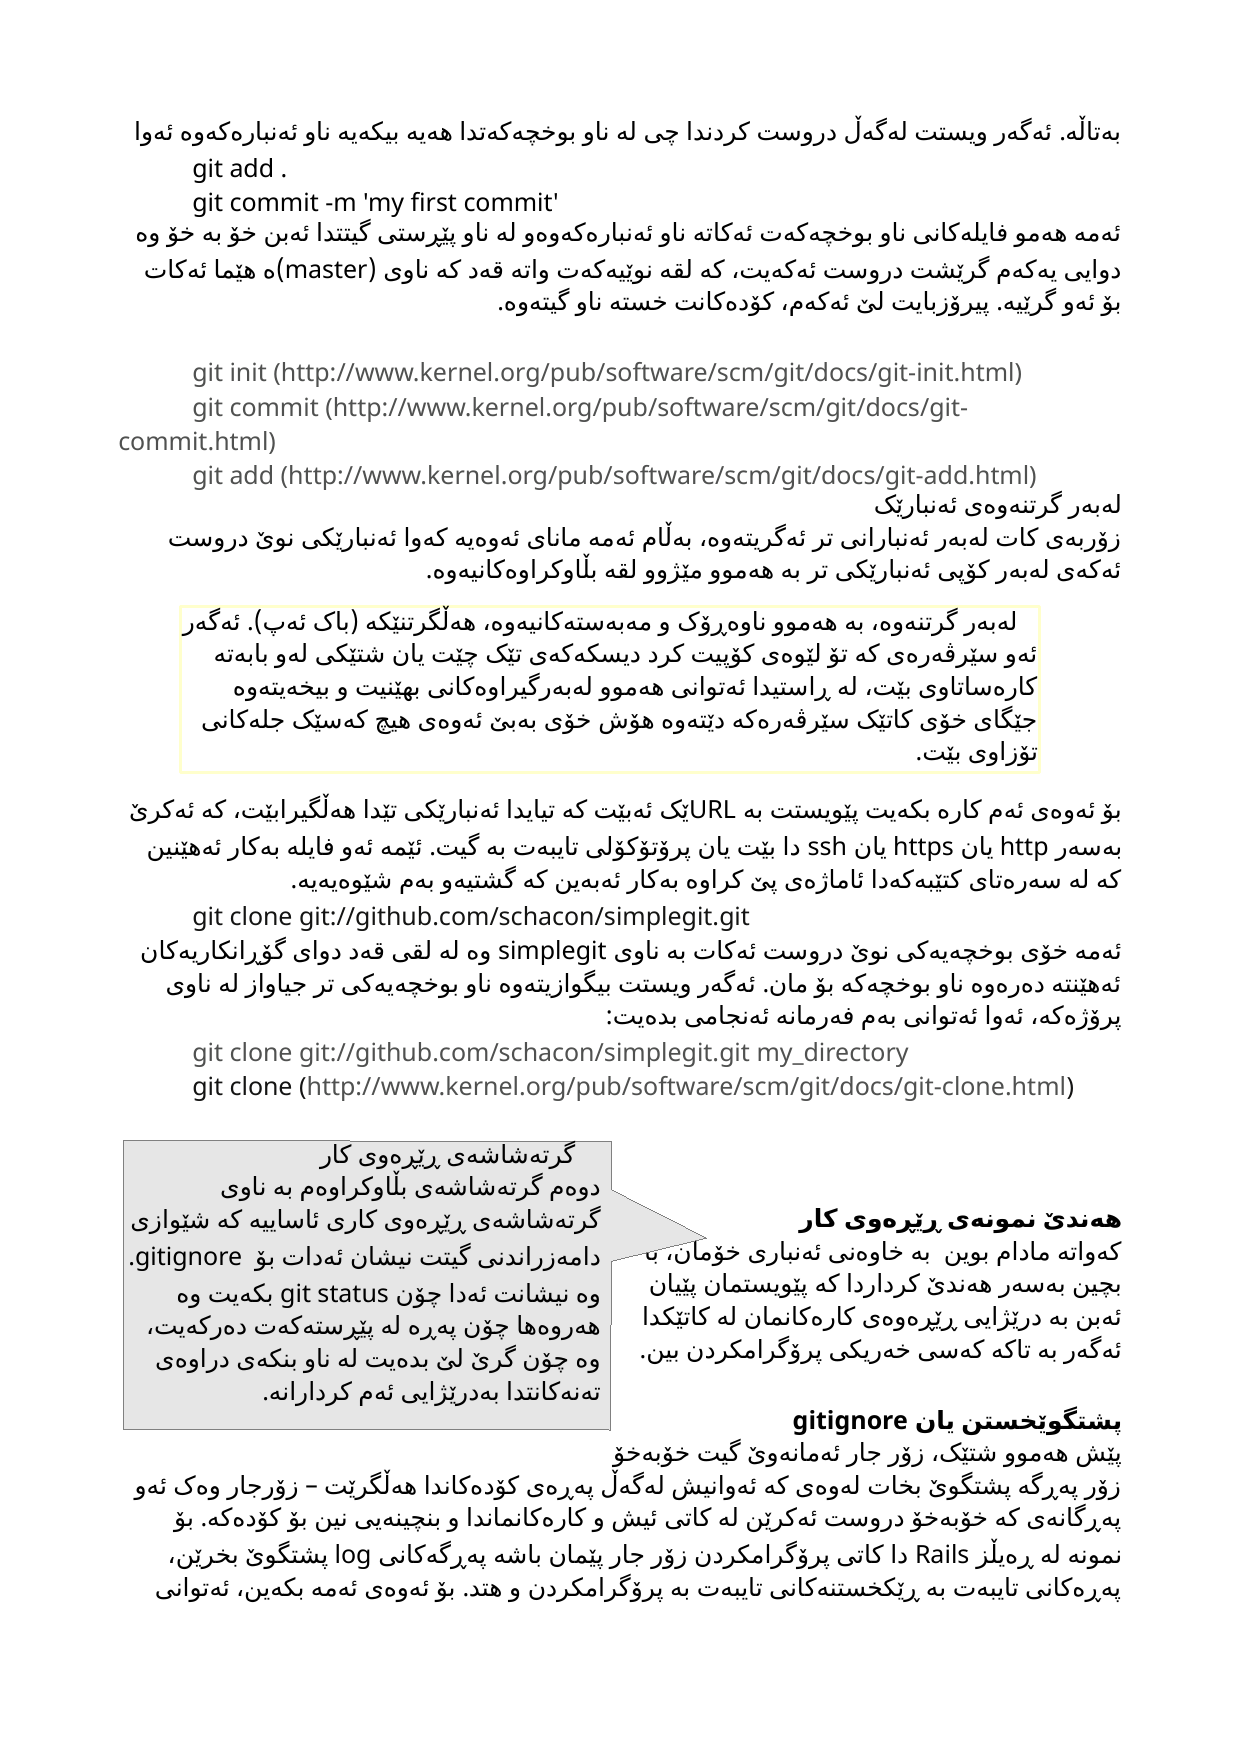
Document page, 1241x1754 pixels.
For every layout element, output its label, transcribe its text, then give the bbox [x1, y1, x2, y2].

text git add . [118, 151, 1122, 185]
text بۆ ئەوەی ئەم کارە بکەیت پێویستت بە URLێک ئەبێت کە تیایدا ئەنبارێکی تێدا هەڵگیرابێت، کە ئەکرێ بەسەر http یان https یان ssh دا بێت یان پرۆتۆکۆلی تایبەت بە گیت. ئێمە ئەو فایلە بەکار ئەهێنین کە لە سەرەتای کتێبەکەدا ئاماژەی پێ کراوە بەکار ئەبەین کە گشتیەو بەم شێوەیەیە. [118, 792, 1122, 899]
text لەبەر گرتنەوەی ئەنبارێک [118, 491, 1122, 524]
text پێش هەموو شتێک، زۆر جار ئەمانەوێ گیت خۆبەخۆ زۆر پەڕگە پشتگوێ بخات لەوەی کە ئەوانیش لەگەڵ پەڕەی کۆدەکاندا هەڵگرێت – زۆرجار وەک ئەو پەڕگانەی کە خۆبەخۆ دروست ئەکرێن لە کاتی ئیش و کارەکانماندا و بنچینەیی نین بۆ کۆدەکە. بۆ نمونە لە ڕەیڵز Rails دا کاتی پرۆگرامکردن زۆر جار پێمان باشە پەڕگەکانی log پشتگوێ بخرێن، پەڕەکانی تایبەت بە ڕێکخستنەکانی تایبەت بە پرۆگرامکردن و هتد. بۆ ئەوەی ئەمە بکەین، ئەتوانی زۆر نەخش زیاد بکەین بۆ پەڕگەی gitignore. تا بە گیت بڵێین شوێنپێی ئەو پەڕگانە هەڵمەگرەو پشتگوێیانخە. [118, 1439, 1122, 1607]
text git clone (http://www.kernel.org/pub/software/scm/git/docs/git-clone.html) [118, 1069, 1122, 1103]
text ئەمە هەمو فایلەکانی ناو بوخچەکەت ئەکاتە ناو ئەنبارەکەوەو لە ناو پێڕستی گیتتدا ئەبن خۆ بە خۆ وە دوایی یەکەم گرێشت دروست ئەکەیت، کە لقە نوێیەکەت واتە قەد کە ناوی (master)ە هێما ئەکات بۆ ئەو گرێیە. پیرۆزبایت لێ ئەکەم، کۆدەکانت خستە ناو گیتەوە. [118, 219, 1122, 321]
text git commit -m 'my first commit' [118, 185, 1122, 219]
text هەندێ نمونەی ڕێڕەوی کار [644, 1205, 1122, 1238]
text git clone git://github.com/schacon/simplegit.git [118, 899, 1122, 933]
text git add (http://www.kernel.org/pub/software/scm/git/docs/git-add.html) [118, 457, 1122, 491]
text زۆربەی کات لەبەر ئەنبارانی تر ئەگریتەوە، بەڵام ئەمە مانای ئەوەیە کەوا ئەنبارێکی نوێ دروست ئەکەی لەبەر کۆپی ئەنبارێکی تر بە هەموو مێژوو لقە بڵاوکراوەکانیەوە. [118, 524, 1122, 589]
text git commit (http://www.kernel.org/pub/software/scm/git/docs/git-commit.html) [118, 389, 1122, 457]
text ئەمە خۆی بوخچەیەکی نوێ دروست ئەکات بە ناوی simplegit وە لە لقی قەد دوای گۆڕانکاریەکان ئەهێنتە دەرەوە ناو بوخچەکە بۆ مان. ئەگەر ویستت بیگوازیتەوە ناو بوخچەیەکی تر جیاواز لە ناوی پرۆژەکە، ئەوا ئەتوانی بەم فەرمانە ئەنجامی بدەیت: [118, 933, 1122, 1035]
text git init (http://www.kernel.org/pub/software/scm/git/docs/git-init.html) [118, 355, 1122, 389]
text ئەمە بوخچەی git. بۆ دروست ئەکات لەو بوخچەیەی کە تێیدایت کە جێگە کارەکەتە وە بە تەواوی بەتاڵە. ئەگەر ویستت لەگەڵ دروست کردندا چی لە ناو بوخچەکەتدا هەیە بیکەیە ناو ئەنبارەکەوە ئەوا [118, 118, 1122, 151]
text کەواتە مادام بوین بە خاوەنی ئەنباری خۆمان، با بچین بەسەر هەندێ کرداردا کە پێویستمان پێیان ئەبن بە درێژایی ڕێڕەوەی کارەکانمان لە کاتێکدا ئەگەر بە تاکە کەسی خەریکی پرۆگرامکردن بین. [611, 1238, 1122, 1368]
text پشتگوێخستن یان gitignore [118, 1402, 1122, 1439]
text git clone git://github.com/schacon/simplegit.git my_directory [118, 1035, 1122, 1069]
